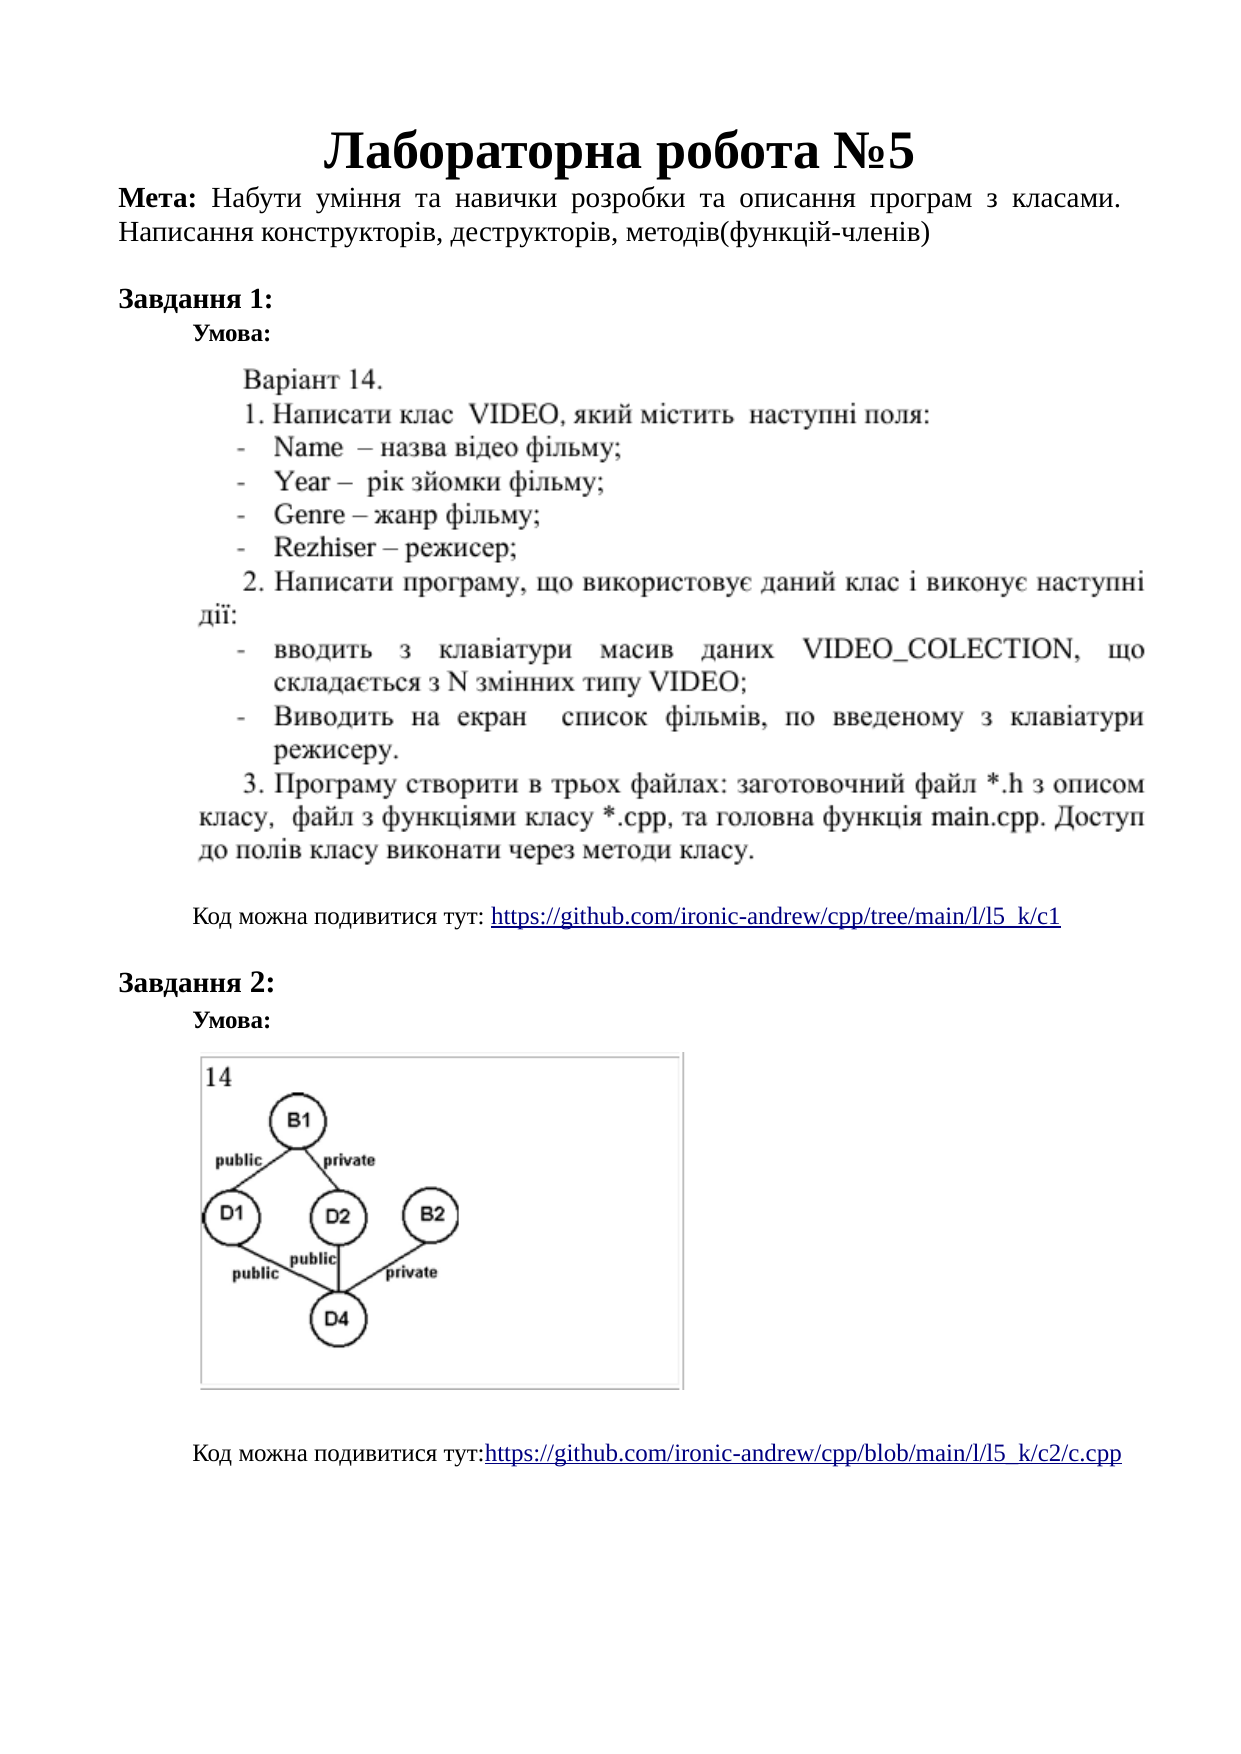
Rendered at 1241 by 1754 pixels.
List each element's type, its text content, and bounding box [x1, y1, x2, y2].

text Завдання 2: [118, 963, 1122, 999]
text Мета: Набути уміння та навички розробки та описання програм з класами. Написання конструкторів, деструкторів, методів(функцій-членів) [118, 180, 1122, 247]
text Код можна подивитися тут:https://github.com/ironic-andrew/cpp/blob/main/l/l5_k/c2/c.cpp [118, 1438, 1122, 1467]
text Умова: [118, 314, 1122, 348]
text Умова: [118, 999, 1122, 1035]
text Завдання 1: [118, 281, 1122, 314]
picture [195, 364, 1182, 868]
text Код можна подивитися тут: https://github.com/ironic-andrew/cpp/tree/main/l/l5_k/c1 [118, 901, 1122, 930]
text Лабораторна робота №5 [118, 118, 1122, 180]
picture [196, 1052, 689, 1390]
